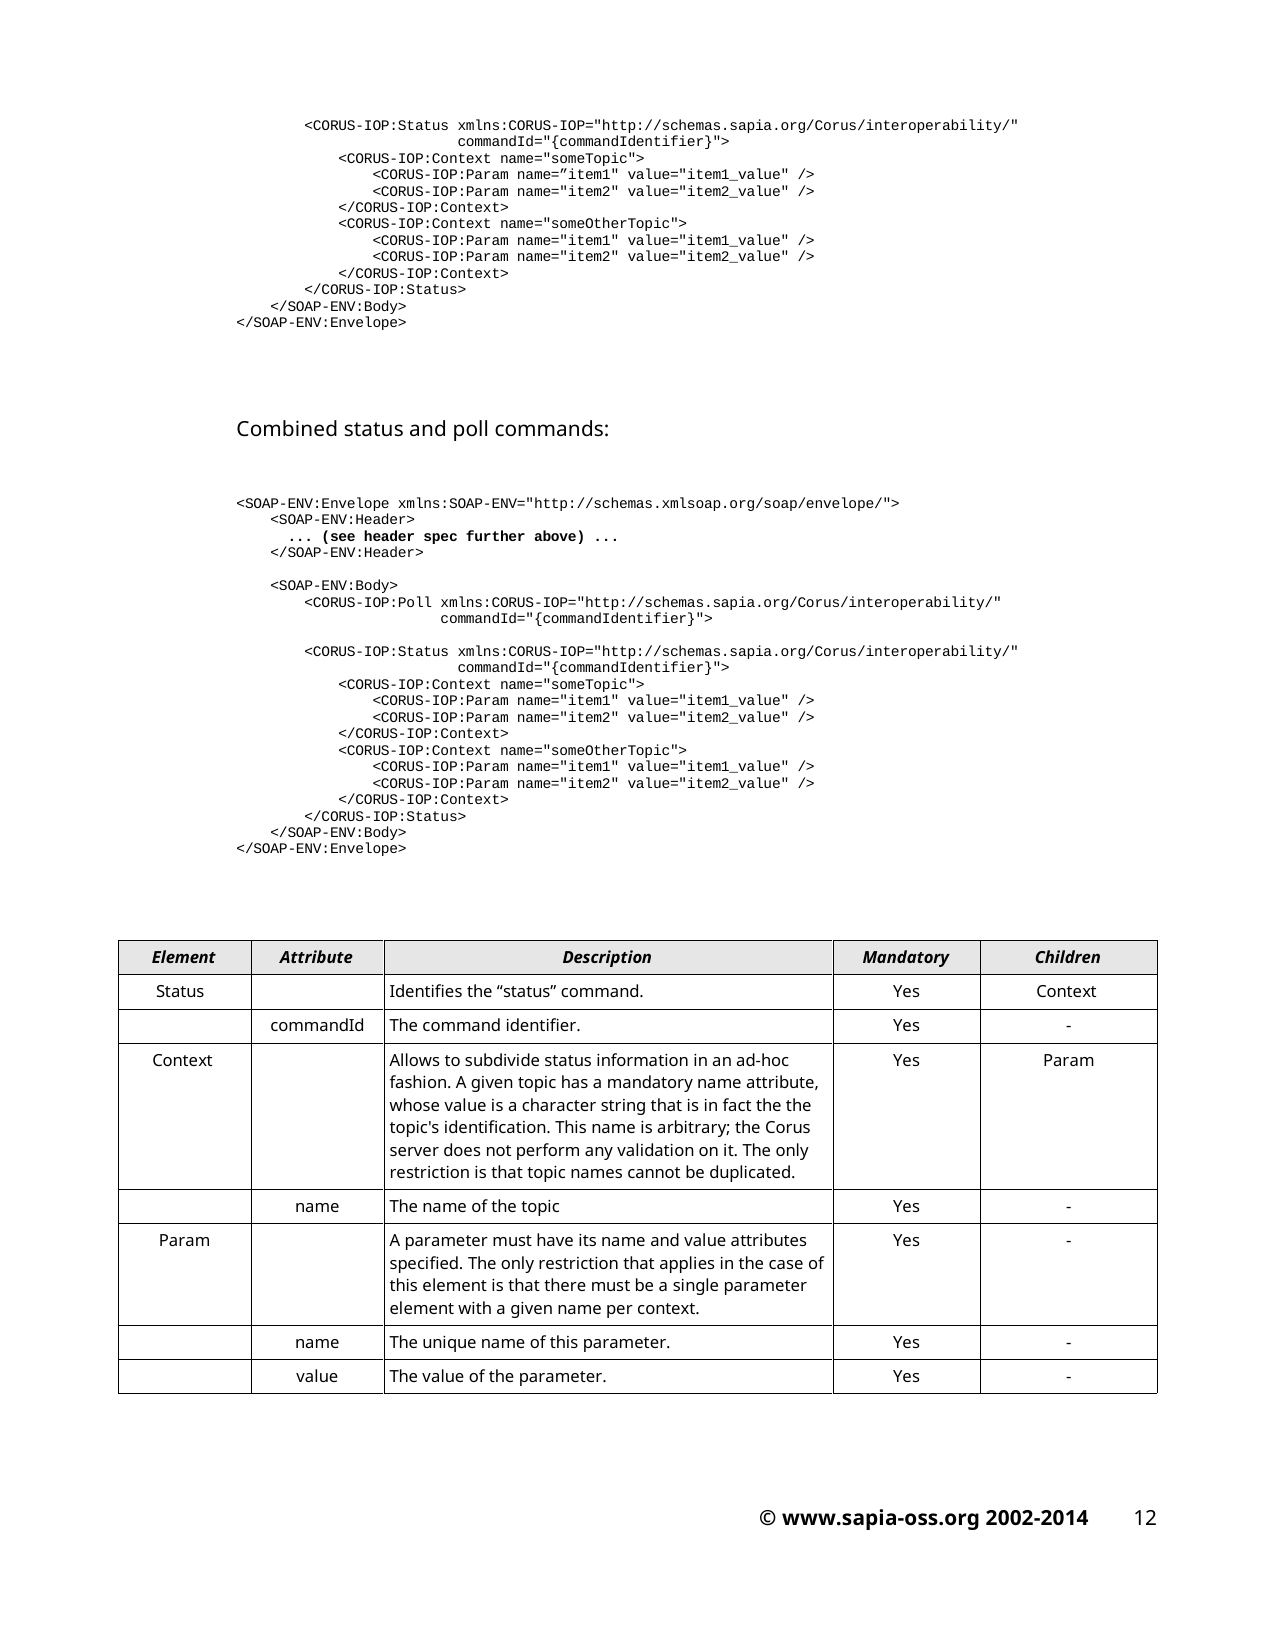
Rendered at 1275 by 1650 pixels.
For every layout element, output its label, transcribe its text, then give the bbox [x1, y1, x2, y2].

text <CORUS-IOP:Param name="item2" value="item2_value" /> [236, 710, 1039, 727]
text Combined status and poll commands: [236, 414, 1039, 443]
text <CORUS-IOP:Param name="item1" value="item1_value" /> [236, 759, 1039, 776]
text <CORUS-IOP:Context name="someTopic"> [236, 677, 1039, 694]
table_cell Yes [834, 1326, 980, 1359]
table_cell [252, 1224, 383, 1325]
text <CORUS-IOP:Param name="item2" value="item2_value" /> [236, 184, 1039, 200]
text </SOAP-ENV:Envelope> [236, 316, 1039, 332]
table_cell Status [119, 975, 251, 1009]
text <CORUS-IOP:Context name="someTopic"> [236, 151, 1039, 167]
text <CORUS-IOP:Poll xmlns:CORUS-IOP="http://schemas.sapia.org/Corus/interoperability/" [236, 595, 1039, 611]
table_header Mandatory [834, 941, 980, 974]
table_cell Param [119, 1224, 251, 1325]
text <SOAP-ENV:Header> [236, 513, 1039, 529]
table_cell Allows to subdivide status information in an ad-hoc fashion. A given topic has a mandatory name attribute, whose value is a character string that is in fact the the topic's identification. This name is arbitrary; the Corus server does not perform any validation on it. The only restriction is that topic names cannot be duplicated. [385, 1044, 832, 1189]
table_cell [119, 1360, 251, 1393]
table_cell - [981, 1190, 1157, 1223]
table_header Element [119, 941, 251, 974]
table_cell Yes [834, 1044, 980, 1189]
table_cell The name of the topic [385, 1190, 832, 1223]
text <SOAP-ENV:Body> [236, 578, 1039, 595]
text <CORUS-IOP:Param name="item2" value="item2_value" /> [236, 776, 1039, 792]
table_cell commandId [252, 1010, 383, 1043]
table_cell Yes [834, 975, 980, 1009]
table_cell [252, 975, 383, 1009]
text <CORUS-IOP:Param name="item1" value="item1_value" /> [236, 694, 1039, 710]
text <CORUS-IOP:Status xmlns:CORUS-IOP="http://schemas.sapia.org/Corus/interoperability/" [236, 118, 1039, 134]
text <CORUS-IOP:Status xmlns:CORUS-IOP="http://schemas.sapia.org/Corus/interoperability/" [236, 644, 1039, 661]
table_cell Yes [834, 1190, 980, 1223]
table_cell The unique name of this parameter. [385, 1326, 832, 1359]
text </SOAP-ENV:Body> [236, 299, 1039, 316]
table_header Children [981, 941, 1157, 974]
table_cell - [981, 1010, 1157, 1043]
text <CORUS-IOP:Param name=”item1" value="item1_value" /> [236, 167, 1039, 184]
text commandId="{commandIdentifier}"> [236, 661, 1039, 677]
table_cell The value of the parameter. [385, 1360, 832, 1393]
table_cell [252, 1044, 383, 1189]
table_cell Identifies the “status” command. [385, 975, 832, 1009]
text </SOAP-ENV:Header> [236, 546, 1039, 562]
text <CORUS-IOP:Param name="item2" value="item2_value" /> [236, 250, 1039, 266]
text </SOAP-ENV:Envelope> [236, 842, 1039, 858]
table_cell [119, 1326, 251, 1359]
table_cell value [252, 1360, 383, 1393]
text </CORUS-IOP:Status> [236, 283, 1039, 299]
text ... (see header spec further above) ... [236, 529, 1039, 546]
text commandId="{commandIdentifier}"> [236, 134, 1039, 151]
table_cell - [981, 1224, 1157, 1325]
table_cell - [981, 1326, 1157, 1359]
table_cell The command identifier. [385, 1010, 832, 1043]
text </SOAP-ENV:Body> [236, 825, 1039, 842]
text <CORUS-IOP:Context name="someOtherTopic"> [236, 217, 1039, 233]
text </CORUS-IOP:Context> [236, 727, 1039, 743]
table_cell - [981, 1360, 1157, 1393]
table_cell Yes [834, 1010, 980, 1043]
table_cell Yes [834, 1224, 980, 1325]
table_cell Yes [834, 1360, 980, 1393]
table_header Attribute [252, 941, 383, 974]
table_cell name [252, 1326, 383, 1359]
text <SOAP-ENV:Envelope xmlns:SOAP-ENV="http://schemas.xmlsoap.org/soap/envelope/"> [236, 496, 1039, 513]
table_cell name [252, 1190, 383, 1223]
text commandId="{commandIdentifier}"> [236, 611, 1039, 628]
text </CORUS-IOP:Context> [236, 792, 1039, 809]
text </CORUS-IOP:Context> [236, 200, 1039, 217]
table_cell [119, 1190, 251, 1223]
text </CORUS-IOP:Status> [236, 809, 1039, 825]
text <CORUS-IOP:Context name="someOtherTopic"> [236, 743, 1039, 759]
text </CORUS-IOP:Context> [236, 266, 1039, 283]
table_cell [119, 1010, 251, 1043]
table_cell A parameter must have its name and value attributes specified. The only restriction that applies in the case of this element is that there must be a single parameter element with a given name per context. [385, 1224, 832, 1325]
table_cell Context [981, 975, 1157, 1009]
table_header Description [385, 941, 832, 974]
table_cell Context [119, 1044, 251, 1189]
text <CORUS-IOP:Param name="item1" value="item1_value" /> [236, 233, 1039, 250]
table_cell Param [981, 1044, 1157, 1189]
